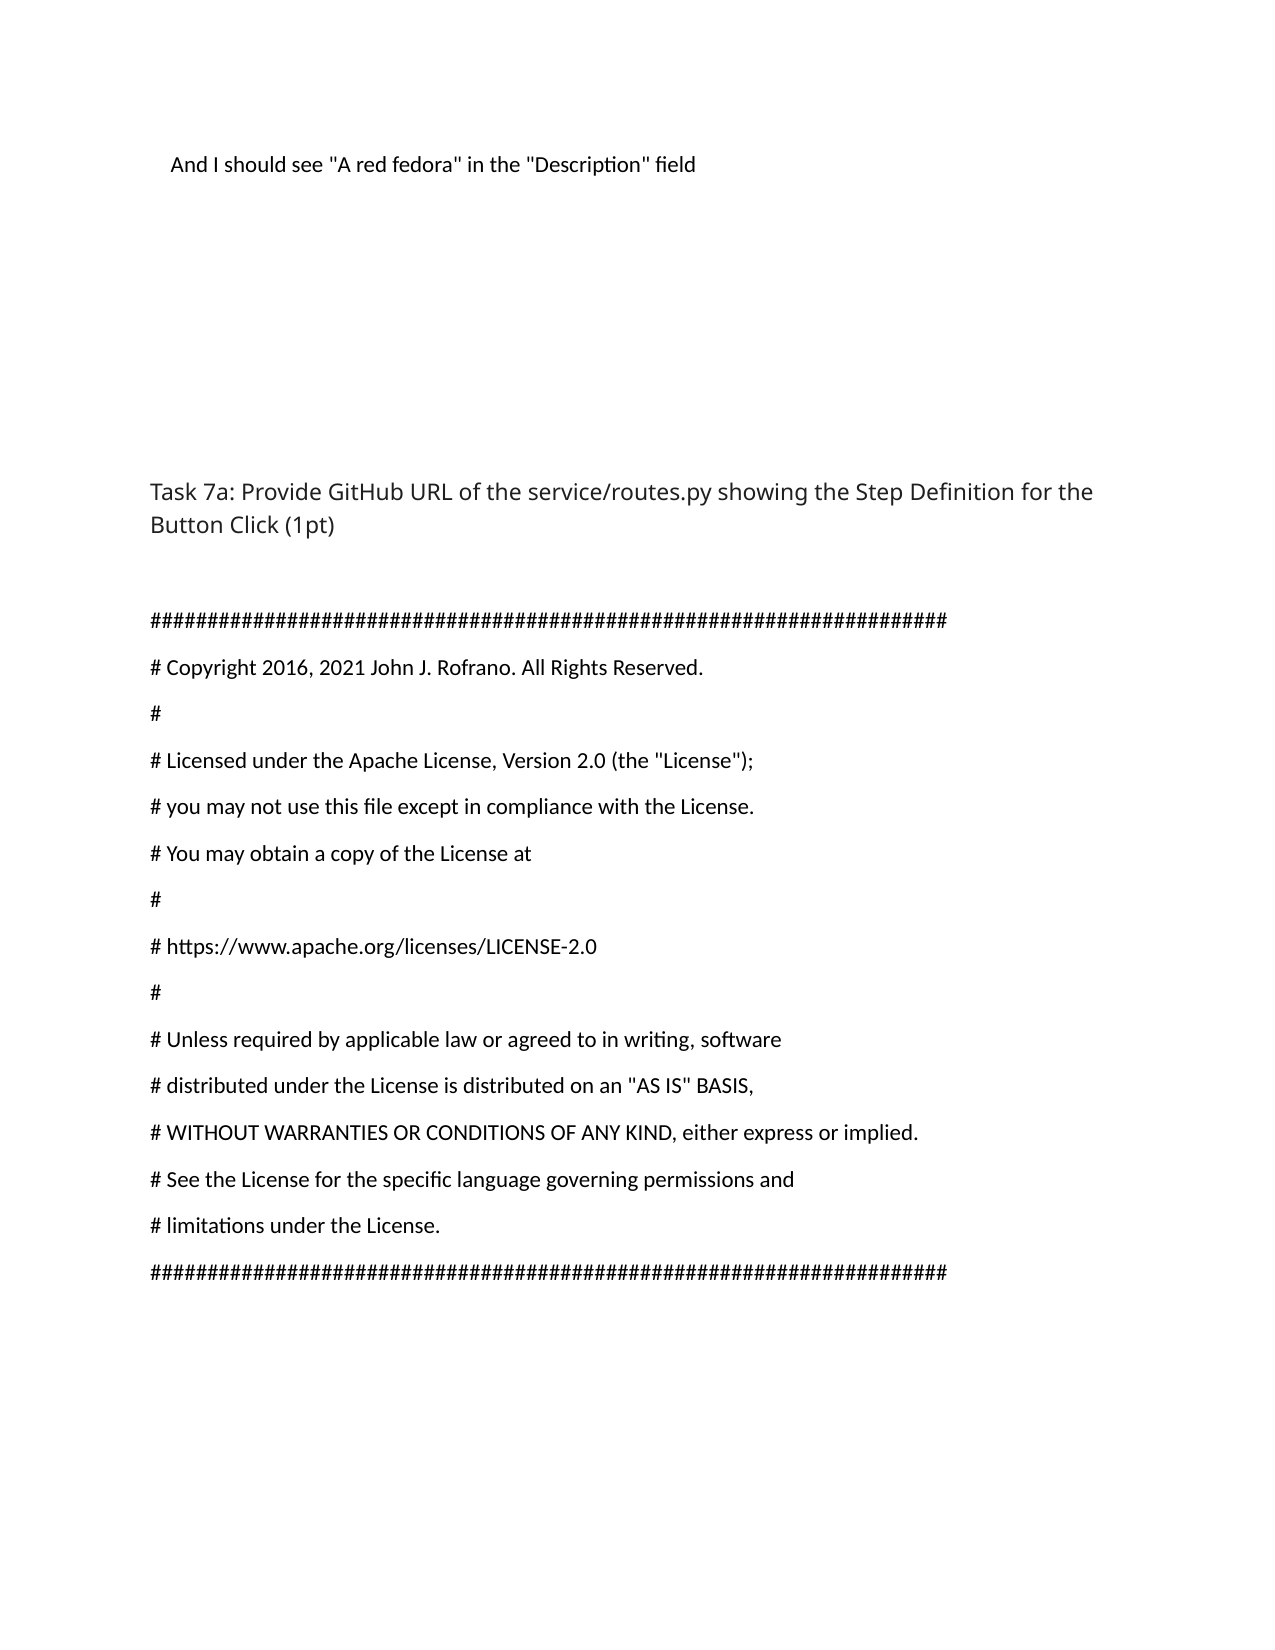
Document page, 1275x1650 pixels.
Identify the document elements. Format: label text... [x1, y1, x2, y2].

text # Copyright 2016, 2021 John J. Rofrano. All Rights Reserved. [150, 653, 1125, 681]
text # See the License for the specific language governing permissions and [150, 1165, 1125, 1193]
text And I should see "A red fedora" in the "Description" field [150, 150, 1125, 178]
text # Unless required by applicable law or agreed to in writing, software [150, 1025, 1125, 1053]
text # limitations under the License. [150, 1211, 1125, 1239]
text Task 7a: Provide GitHub URL of the service/routes.py showing the Step Definition for the Button Click (1pt) [150, 476, 1125, 541]
text # WITHOUT WARRANTIES OR CONDITIONS OF ANY KIND, either express or implied. [150, 1118, 1125, 1146]
text # https://www.apache.org/licenses/LICENSE-2.0 [150, 932, 1125, 960]
text # distributed under the License is distributed on an "AS IS" BASIS, [150, 1072, 1125, 1100]
text # Licensed under the Apache License, Version 2.0 (the "License"); [150, 746, 1125, 774]
text # you may not use this file except in compliance with the License. [150, 792, 1125, 820]
text # You may obtain a copy of the License at [150, 839, 1125, 867]
text # [150, 885, 1125, 913]
text # [150, 978, 1125, 1007]
text ###################################################################### [150, 606, 1125, 634]
text ###################################################################### [150, 1258, 1125, 1286]
text # [150, 699, 1125, 727]
